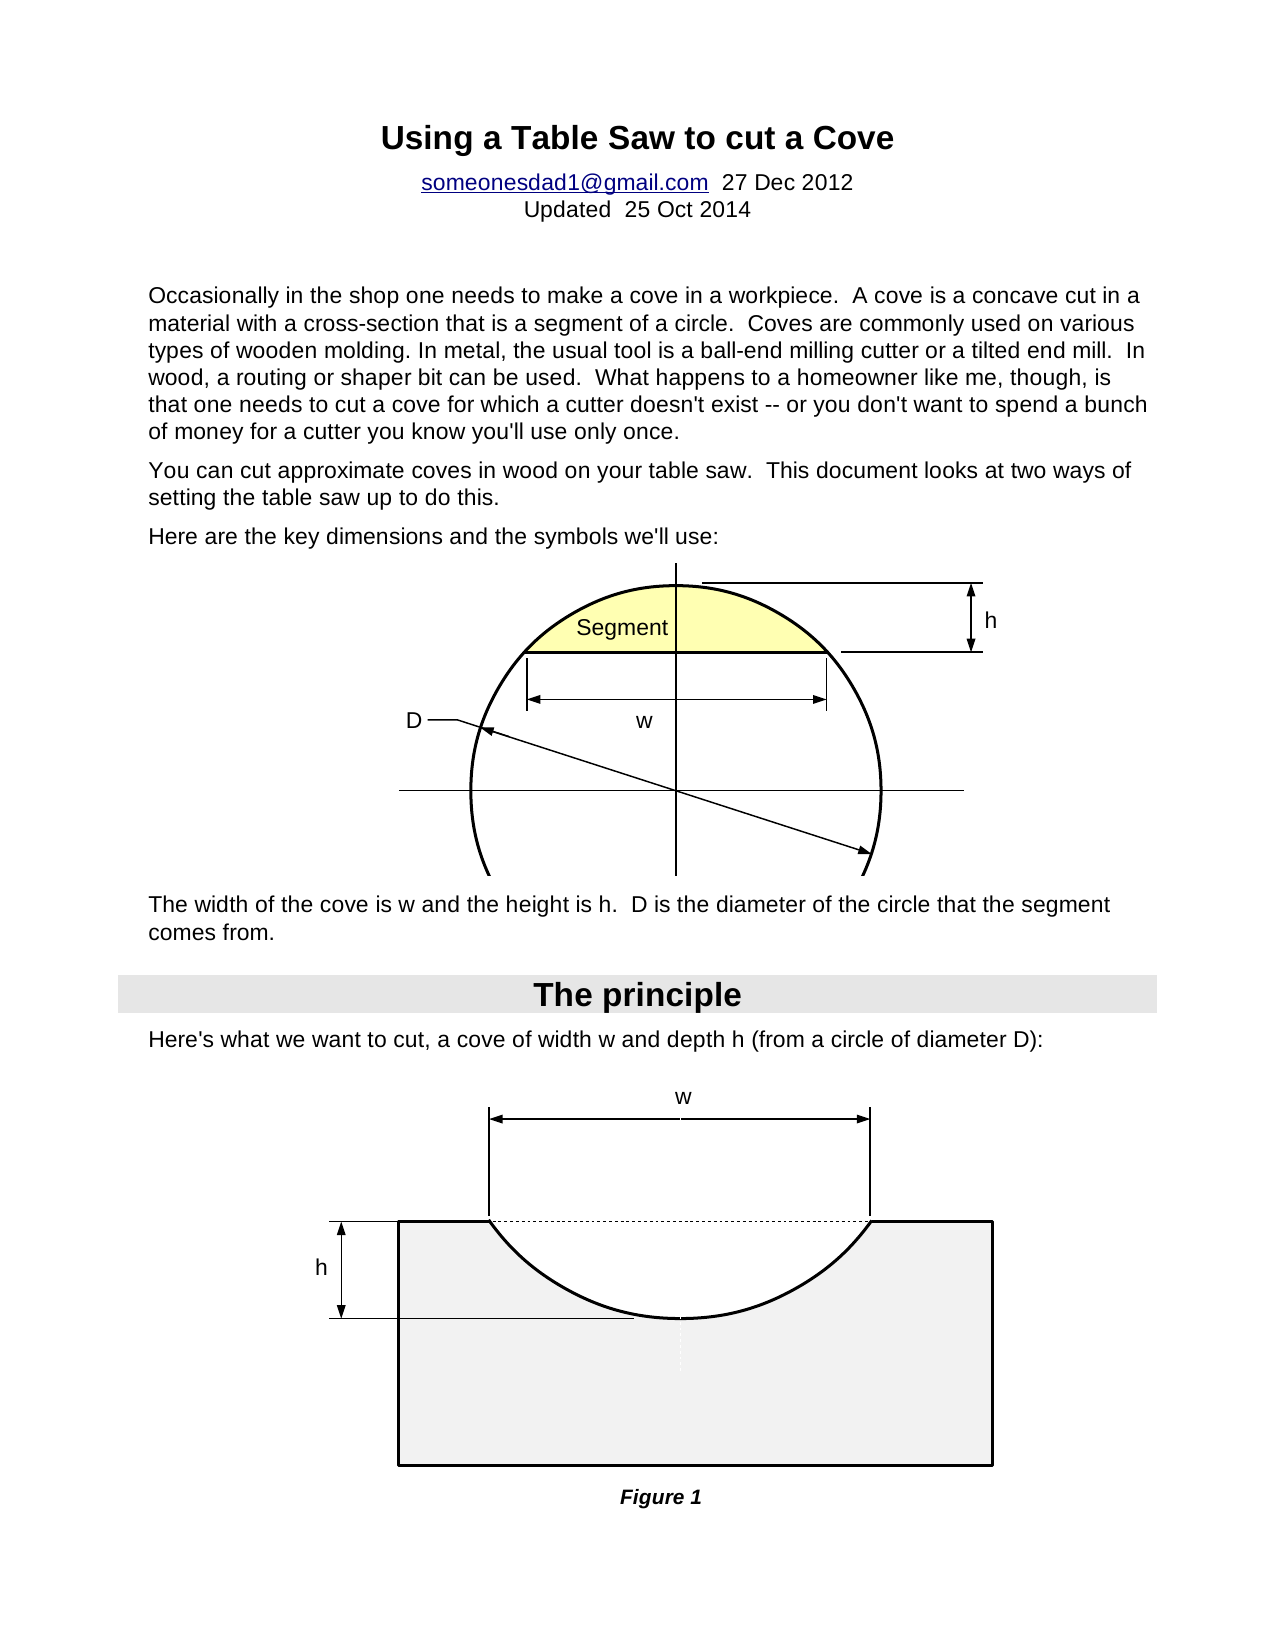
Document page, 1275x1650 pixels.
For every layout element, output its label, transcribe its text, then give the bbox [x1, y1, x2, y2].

text The width of the cove is w and the height is h. D is the diameter of the circle that the segment comes from. [148, 562, 1157, 945]
subtitle The principle [118, 975, 1157, 1013]
title Using a Table Saw to cut a Cove [118, 118, 1157, 157]
subtitle someonesdad1@gmail.com 27 Dec 2012 [118, 169, 1157, 196]
text Here are the key dimensions and the symbols we'll use: [148, 522, 1157, 549]
text Occasionally in the shop one needs to make a cove in a workpiece. A cove is a concave cut in a material with a cross-section that is a segment of a circle. Coves are commonly used on various types of wooden molding. In metal, the usual tool is a ball-end milling cutter or a tilted end mill. In wood, a routing or shaper bit can be used. What happens to a homeowner like me, though, is that one needs to cut a cove for which a cutter doesn't exist -- or you don't want to spend a bunch of money for a cutter you know you'll use only once. [148, 282, 1157, 444]
text Figure 1 [246, 1075, 1077, 1509]
text [246, 1062, 1077, 1075]
text Here's what we want to cut, a cove of width w and depth h (from a circle of diameter D): [148, 1025, 1157, 1052]
subtitle Updated 25 Oct 2014 [118, 196, 1157, 223]
text You can cut approximate coves in wood on your table saw. This document looks at two ways of setting the table saw up to do this. [148, 456, 1157, 511]
